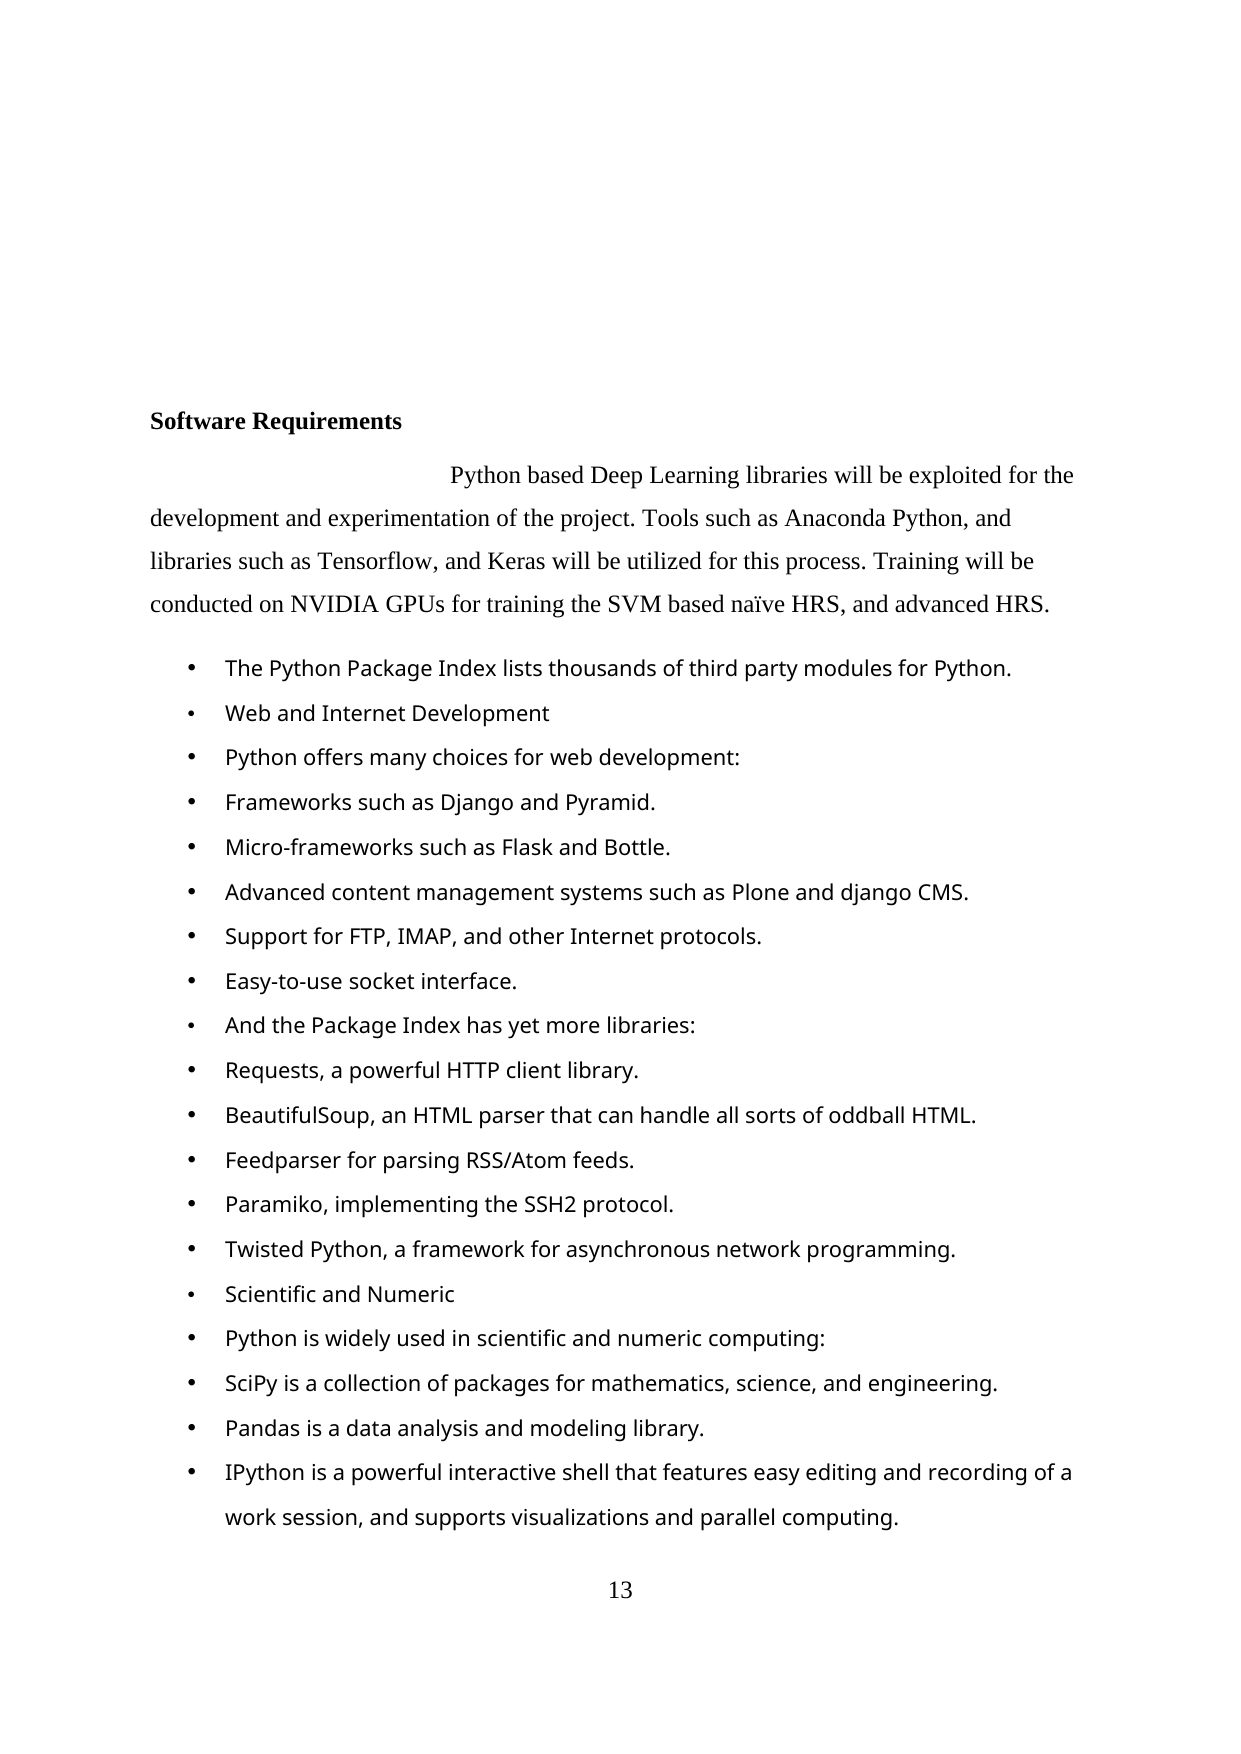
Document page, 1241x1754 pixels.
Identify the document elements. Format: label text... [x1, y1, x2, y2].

list Feedparser for parsing RSS/Atom feeds. [187, 1144, 1090, 1174]
list Pandas is a data analysis and modeling library. [187, 1413, 1090, 1442]
text Software Requirements [150, 406, 1090, 434]
text Python based Deep Learning libraries will be exploited for the development and experimentation of the project. Tools such as Anaconda Python, and libraries such as Tensorflow, and Keras will be utilized for this process. Training will be conducted on NVIDIA GPUs for training the SVM based naïve HRS, and advanced HRS. [150, 460, 1090, 618]
list Support for FTP, IMAP, and other Internet protocols. [187, 921, 1090, 951]
list Paramiko, implementing the SSH2 protocol. [187, 1189, 1090, 1219]
list Easy-to-use socket interface. [187, 966, 1090, 996]
list SciPy is a collection of packages for mathematics, science, and engineering. [187, 1368, 1090, 1398]
list Micro-frameworks such as Flask and Bottle. [187, 832, 1090, 862]
list Python offers many choices for web development: [187, 742, 1090, 772]
list The Python Package Index lists thousands of third party modules for Python. [187, 653, 1090, 683]
subtitle Scientific and Numeric [187, 1279, 1090, 1308]
subtitle Web and Internet Development [187, 698, 1090, 727]
list Twisted Python, a framework for asynchronous network programming. [187, 1234, 1090, 1264]
list IPython is a powerful interactive shell that features easy editing and recording of a work session, and supports visualizations and parallel computing. [187, 1457, 1090, 1532]
list Advanced content management systems such as Plone and django CMS. [187, 876, 1090, 906]
list BeautifulSoup, an HTML parser that can handle all sorts of oddball HTML. [187, 1100, 1090, 1130]
list Frameworks such as Django and Pyramid. [187, 787, 1090, 817]
list Requests, a powerful HTTP client library. [187, 1055, 1090, 1085]
list And the Package Index has yet more libraries: [187, 1011, 1090, 1040]
list Python is widely used in scientific and numeric computing: [187, 1323, 1090, 1353]
